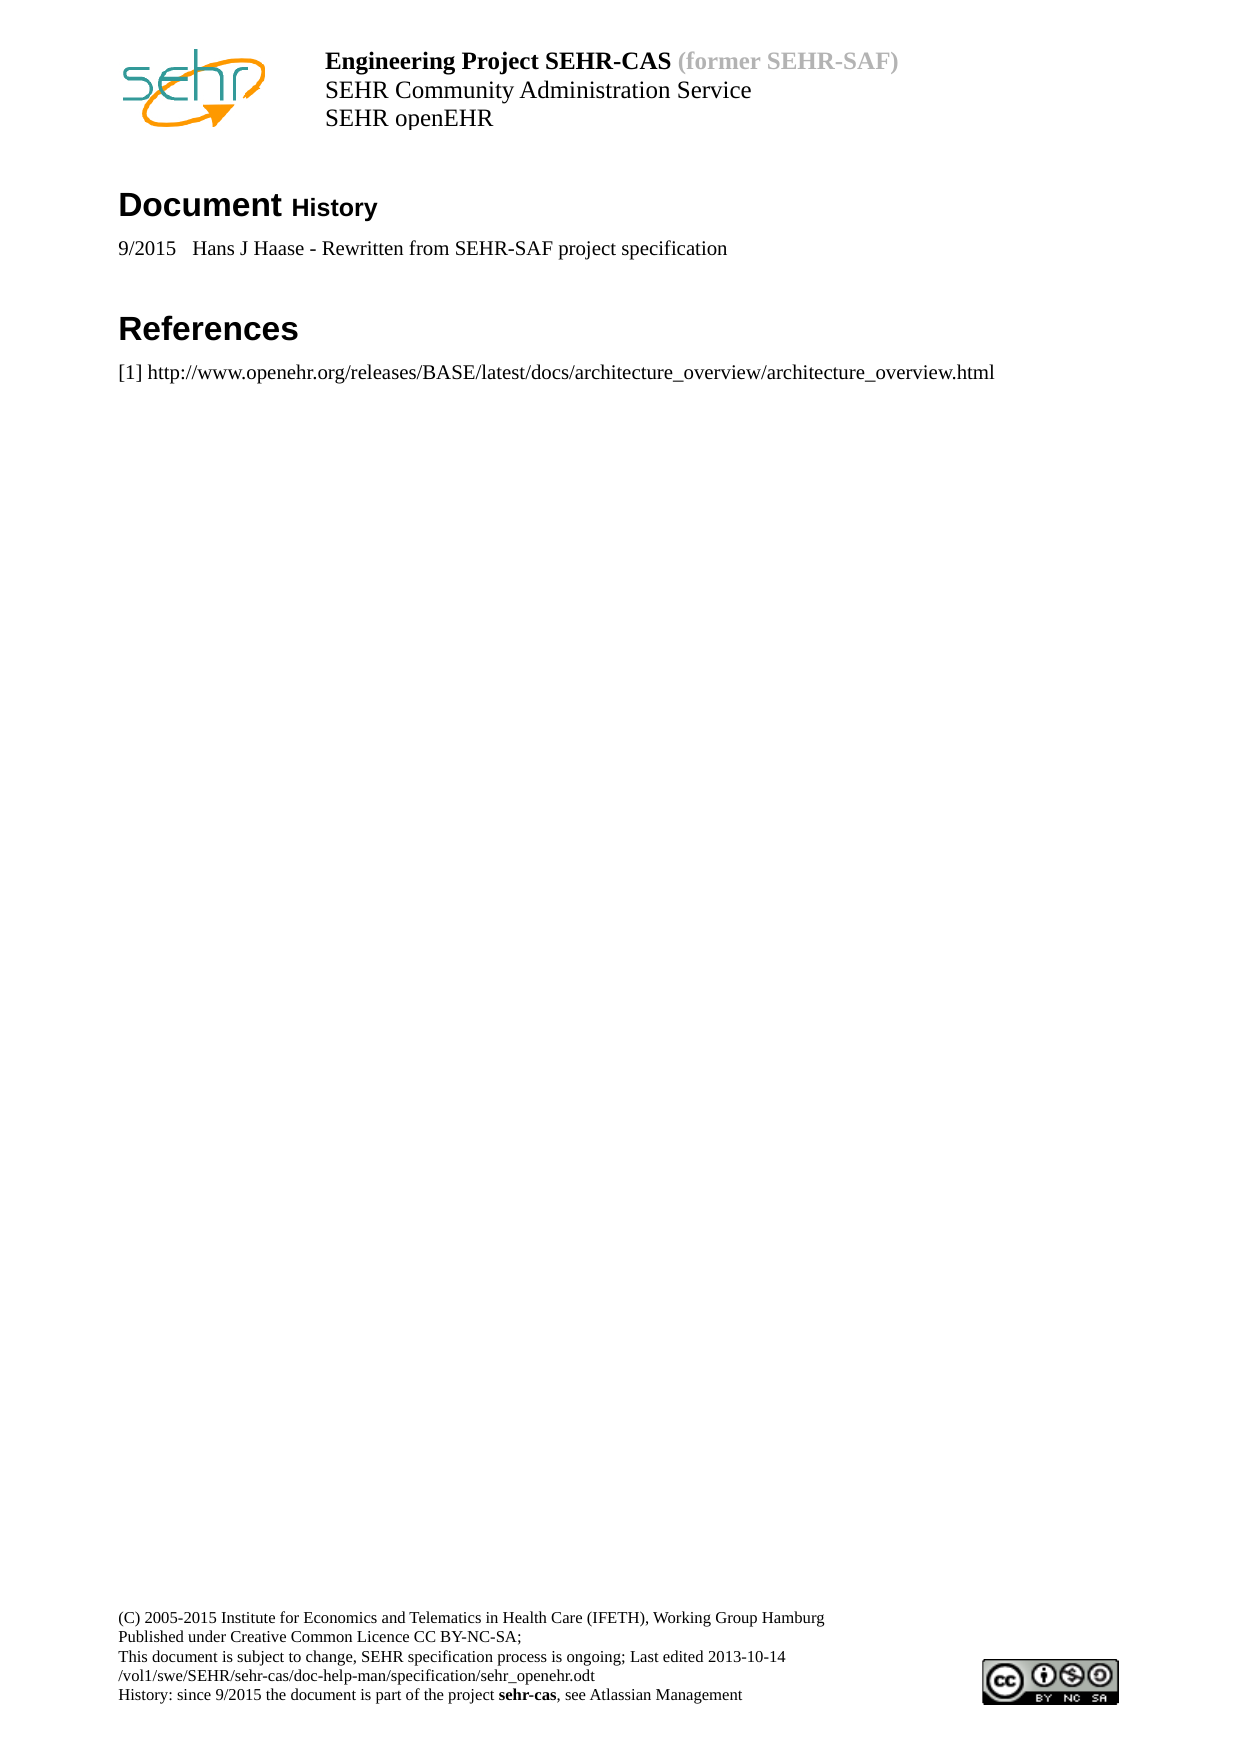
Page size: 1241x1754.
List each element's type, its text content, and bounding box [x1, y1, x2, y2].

subtitle Document History [118, 184, 1122, 223]
text [1] http://www.openehr.org/releases/BASE/latest/docs/architecture_overview/architecture_overview.html [118, 360, 1122, 384]
subtitle References [118, 309, 1122, 347]
text 9/2015 Hans J Haase - Rewritten from SEHR-SAF project specification [118, 236, 1122, 260]
picture [982, 1659, 1119, 1705]
picture [119, 49, 265, 127]
